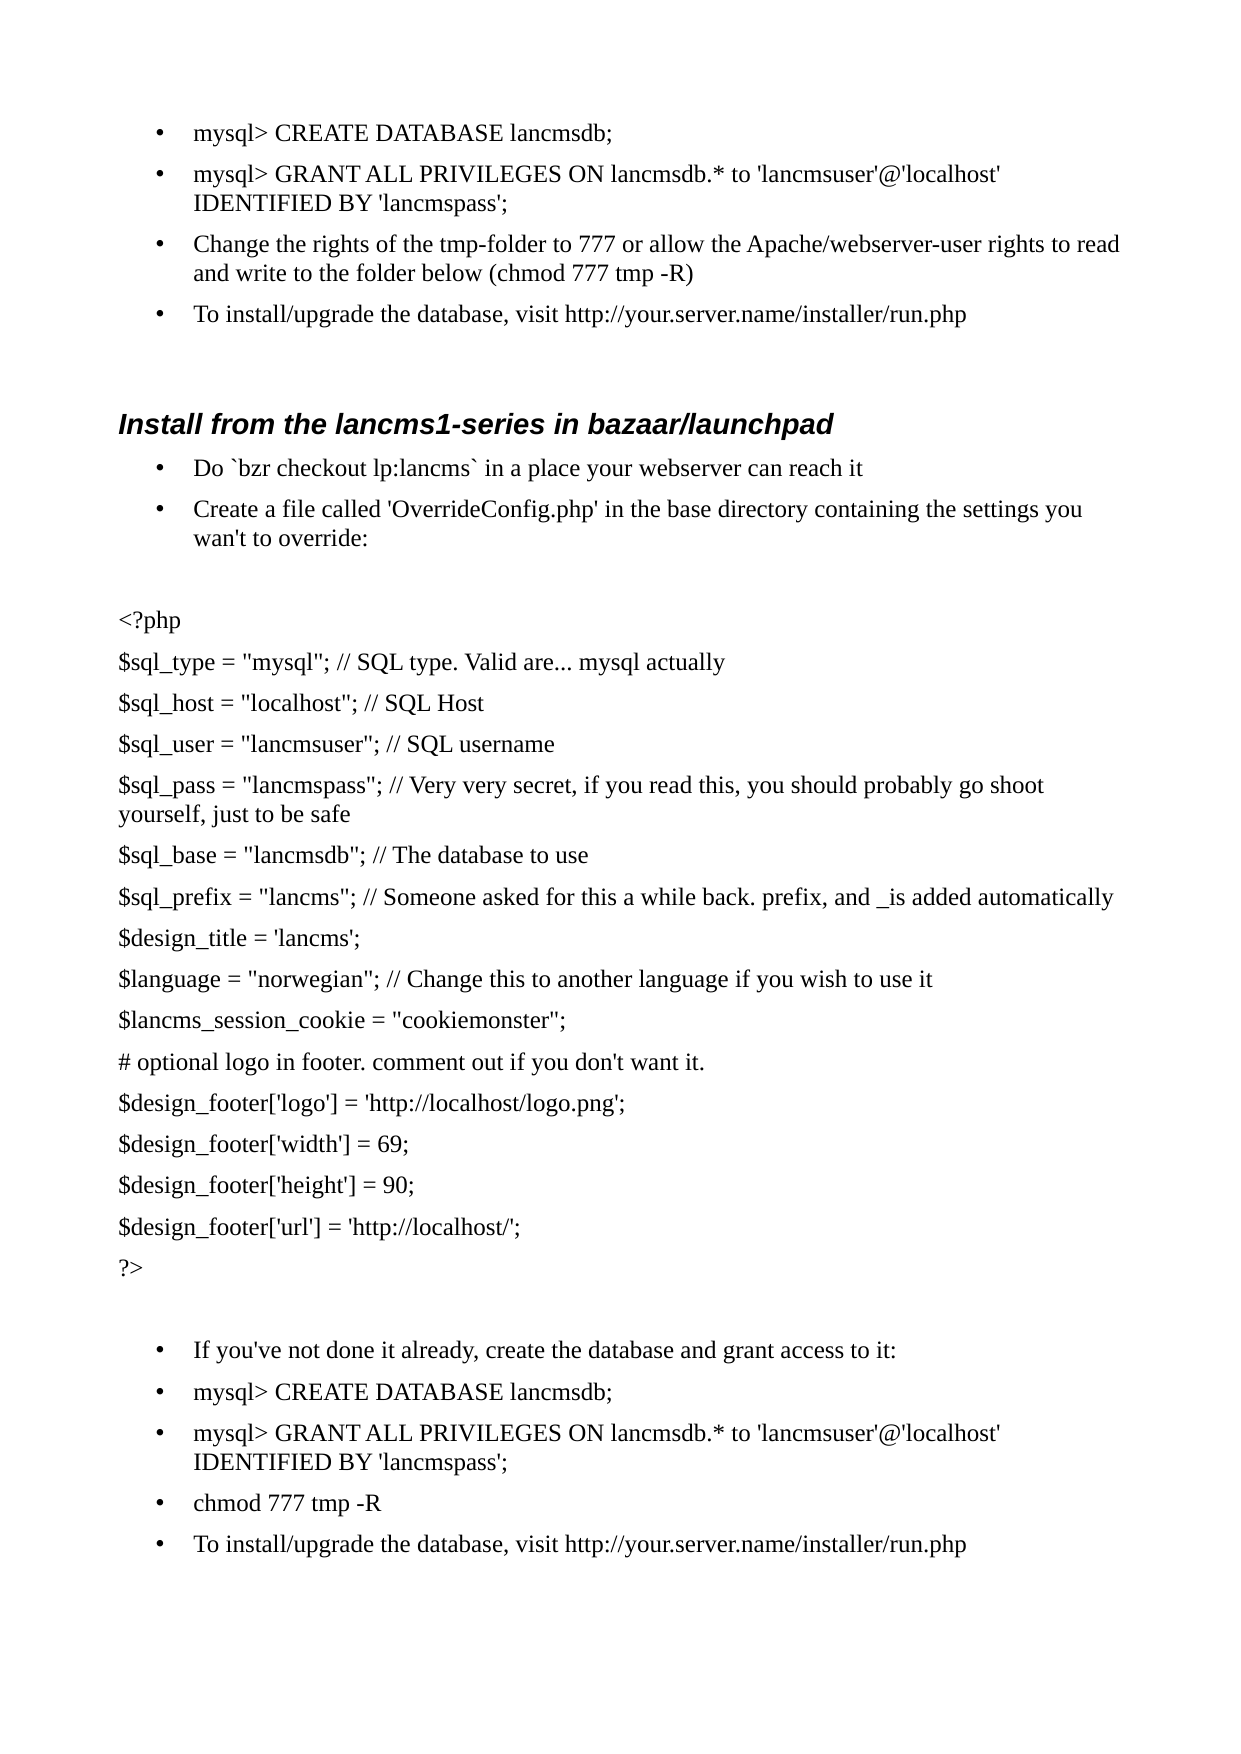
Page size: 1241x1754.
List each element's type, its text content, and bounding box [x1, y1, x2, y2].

text $design_footer['logo'] = 'http://localhost/logo.png'; [118, 1088, 1122, 1117]
text $language = "norwegian"; // Change this to another language if you wish to use it [118, 964, 1122, 993]
list To install/upgrade the database, visit http://your.server.name/installer/run.php [156, 299, 1122, 328]
text $sql_host = "localhost"; // SQL Host [118, 688, 1122, 717]
list To install/upgrade the database, visit http://your.server.name/installer/run.php [156, 1529, 1122, 1558]
text $design_footer['url'] = 'http://localhost/'; [118, 1212, 1122, 1240]
list If you've not done it already, create the database and grant access to it: [156, 1335, 1122, 1364]
text ?> [118, 1253, 1122, 1282]
text $sql_pass = "lancmspass"; // Very very secret, if you read this, you should probably go shoot yourself, just to be safe [118, 770, 1122, 828]
list mysql> GRANT ALL PRIVILEGES ON lancmsdb.* to 'lancmsuser'@'localhost' IDENTIFIED BY 'lancmspass'; [156, 1418, 1122, 1475]
text $design_footer['width'] = 69; [118, 1129, 1122, 1158]
list chmod 777 tmp -R [156, 1488, 1122, 1517]
text $sql_type = "mysql"; // SQL type. Valid are... mysql actually [118, 647, 1122, 675]
text $design_title = 'lancms'; [118, 923, 1122, 952]
text $sql_prefix = "lancms"; // Someone asked for this a while back. prefix, and _is added automatically [118, 882, 1122, 910]
list Create a file called 'OverrideConfig.php' in the base directory containing the settings you wan't to override: [156, 494, 1122, 552]
text # optional logo in footer. comment out if you don't want it. [118, 1047, 1122, 1075]
list mysql> GRANT ALL PRIVILEGES ON lancmsdb.* to 'lancmsuser'@'localhost' IDENTIFIED BY 'lancmspass'; [156, 159, 1122, 217]
list mysql> CREATE DATABASE lancmsdb; [156, 1377, 1122, 1405]
text $sql_user = "lancmsuser"; // SQL username [118, 729, 1122, 758]
text $lancms_session_cookie = "cookiemonster"; [118, 1005, 1122, 1034]
text $design_footer['height'] = 90; [118, 1170, 1122, 1199]
text $sql_base = "lancmsdb"; // The database to use [118, 840, 1122, 869]
list Do `bzr checkout lp:lancms` in a place your webserver can reach it [156, 453, 1122, 482]
list mysql> CREATE DATABASE lancmsdb; [156, 118, 1122, 147]
list Change the rights of the tmp-folder to 777 or allow the Apache/webserver-user rights to read and write to the folder below (chmod 777 tmp -R) [156, 229, 1122, 287]
text <?php [118, 605, 1122, 634]
subtitle Install from the lancms1-series in bazaar/launchpad [118, 407, 1122, 440]
